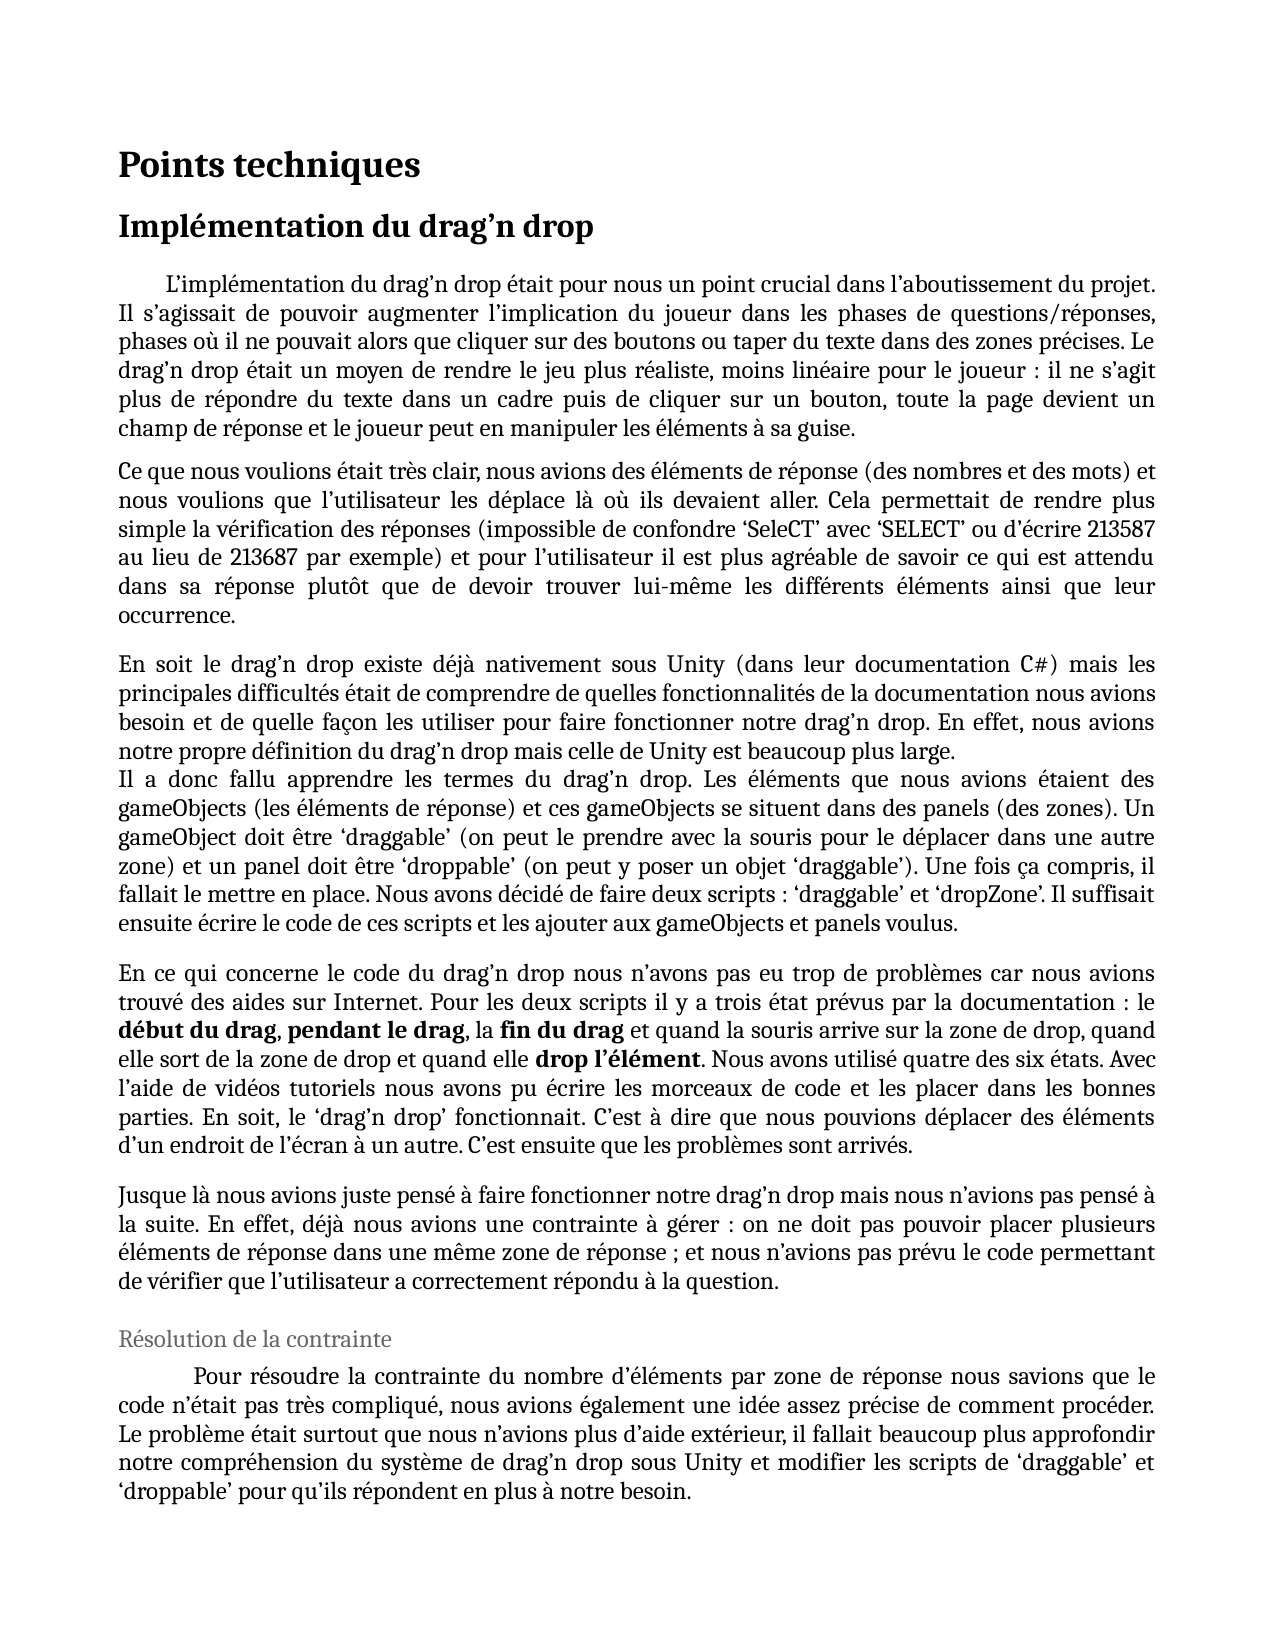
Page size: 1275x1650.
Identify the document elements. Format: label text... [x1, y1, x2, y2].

subtitle Implémentation du drag’n drop [118, 208, 1157, 246]
text Pour résoudre la contrainte du nombre d’éléments par zone de réponse nous savions que le code n’était pas très compliqué, nous avions également une idée assez précise de comment procéder. Le problème était surtout que nous n’avions plus d’aide extérieur, il fallait beaucoup plus approfondir notre compréhension du système de drag’n drop sous Unity et modifier les scripts de ‘draggable’ et ‘droppable’ pour qu’ils répondent en plus à notre besoin. [118, 1362, 1157, 1506]
text Jusque là nous avions juste pensé à faire fonctionner notre drag’n drop mais nous n’avions pas pensé à la suite. En effet, déjà nous avions une contrainte à gérer : on ne doit pas pouvoir placer plusieurs éléments de réponse dans une même zone de réponse ; et nous n’avions pas prévu le code permettant de vérifier que l’utilisateur a correctement répondu à la question. [118, 1181, 1157, 1296]
text Ce que nous voulions était très clair, nous avions des éléments de réponse (des nombres et des mots) et nous voulions que l’utilisateur les déplace là où ils devaient aller. Cela permettait de rendre plus simple la vérification des réponses (impossible de confondre ‘SeleCT’ avec ‘SELECT’ ou d’écrire 213587 au lieu de 213687 par exemple) et pour l’utilisateur il est plus agréable de savoir ce qui est attendu dans sa réponse plutôt que de devoir trouver lui-même les différents éléments ainsi que leur occurrence. [118, 457, 1157, 629]
text En soit le drag’n drop existe déjà nativement sous Unity (dans leur documentation C#) mais les principales difficultés était de comprendre de quelles fonctionnalités de la documentation nous avions besoin et de quelle façon les utiliser pour faire fonctionner notre drag’n drop. En effet, nous avions notre propre définition du drag’n drop mais celle de Unity est beaucoup plus large. [118, 650, 1157, 765]
subtitle Points techniques [118, 143, 1157, 187]
text Il a donc fallu apprendre les termes du drag’n drop. Les éléments que nous avions étaient des gameObjects (les éléments de réponse) et ces gameObjects se situent dans des panels (des zones). Un gameObject doit être ‘draggable’ (on peut le prendre avec la souris pour le déplacer dans une autre zone) et un panel doit être ‘droppable’ (on peut y poser un objet ‘draggable’). Une fois ça compris, il fallait le mettre en place. Nous avons décidé de faire deux scripts : ‘draggable’ et ‘dropZone’. Il suffisait ensuite écrire le code de ces scripts et les ajouter aux gameObjects et panels voulus. [118, 765, 1157, 938]
text L’implémentation du drag’n drop était pour nous un point crucial dans l’aboutissement du projet. Il s’agissait de pouvoir augmenter l’implication du joueur dans les phases de questions/réponses, phases où il ne pouvait alors que cliquer sur des boutons ou taper du texte dans des zones précises. Le drag’n drop était un moyen de rendre le jeu plus réaliste, moins linéaire pour le joueur : il ne s’agit plus de répondre du texte dans un cadre puis de cliquer sur un bouton, toute la page devient un champ de réponse et le joueur peut en manipuler les éléments à sa guise. [118, 270, 1157, 442]
subtitle Résolution de la contrainte [118, 1325, 1157, 1354]
text En ce qui concerne le code du drag’n drop nous n’avons pas eu trop de problèmes car nous avions trouvé des aides sur Internet. Pour les deux scripts il y a trois état prévus par la documentation : le début du drag, pendant le drag, la fin du drag et quand la souris arrive sur la zone de drop, quand elle sort de la zone de drop et quand elle drop l’élément. Nous avons utilisé quatre des six états. Avec l’aide de vidéos tutoriels nous avons pu écrire les morceaux de code et les placer dans les bonnes parties. En soit, le ‘drag’n drop’ fonctionnait. C’est à dire que nous pouvions déplacer des éléments d’un endroit de l’écran à un autre. C’est ensuite que les problèmes sont arrivés. [118, 959, 1157, 1160]
